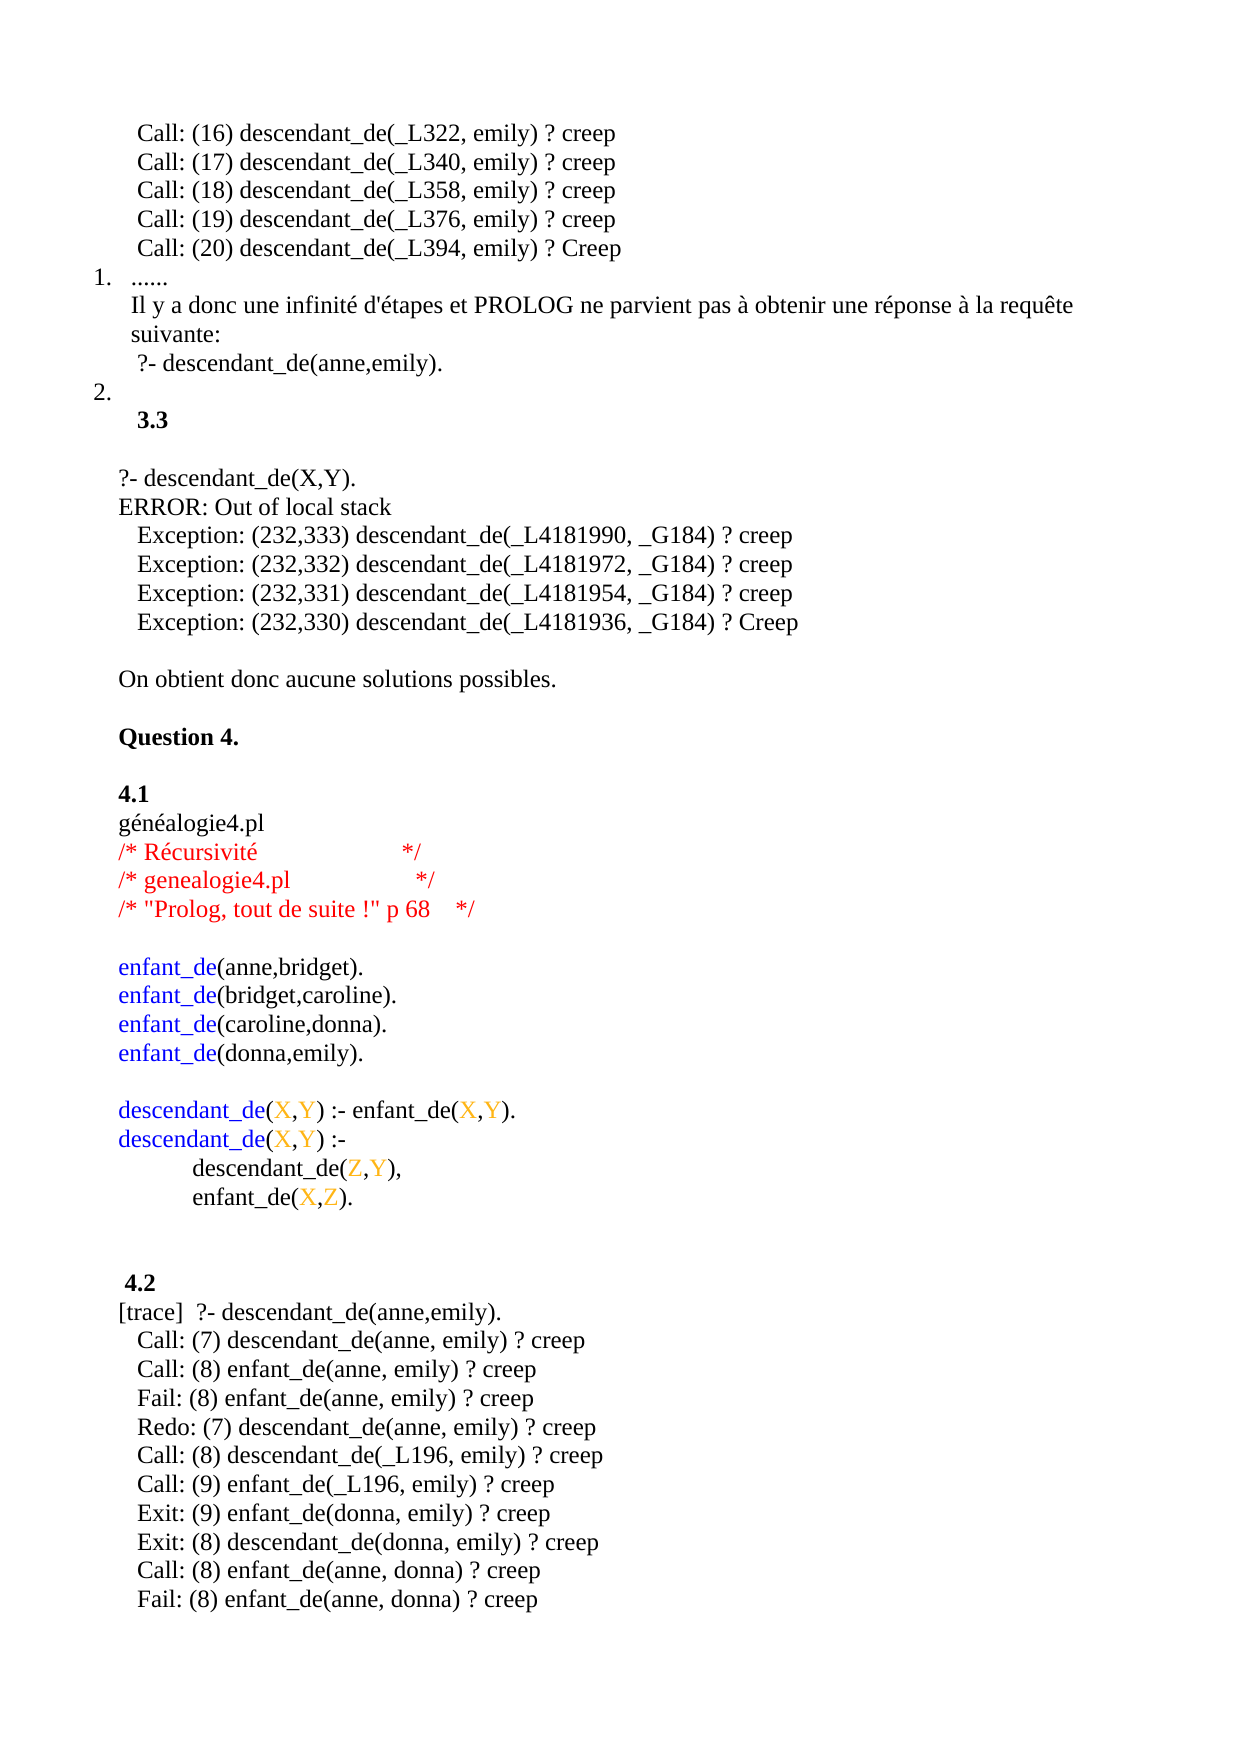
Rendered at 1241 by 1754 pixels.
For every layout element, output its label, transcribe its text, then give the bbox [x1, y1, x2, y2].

text enfant_de(donna,emily). [118, 1038, 1122, 1067]
text Exit: (9) enfant_de(donna, emily) ? creep [118, 1498, 1122, 1527]
text Fail: (8) enfant_de(anne, emily) ? creep [118, 1383, 1122, 1412]
text On obtient donc aucune solutions possibles. [118, 636, 1122, 693]
text /* "Prolog, tout de suite !" p 68 */ [118, 894, 1122, 923]
text Exit: (8) descendant_de(donna, emily) ? creep [118, 1527, 1122, 1556]
text ?- descendant_de(X,Y). [118, 434, 1122, 492]
text Call: (9) enfant_de(_L196, emily) ? creep [118, 1469, 1122, 1498]
list 3.3 [118, 377, 1122, 434]
text généalogie4.pl /* Récursivité */ [118, 808, 1122, 866]
text descendant_de(X,Y) :- enfant_de(X,Y). [118, 1096, 1122, 1124]
text ERROR: Out of local stack [118, 492, 1122, 521]
text Call: (7) descendant_de(anne, emily) ? creep [118, 1326, 1122, 1354]
text Fail: (8) enfant_de(anne, donna) ? creep [118, 1584, 1122, 1613]
text Exception: (232,331) descendant_de(_L4181954, _G184) ? creep [118, 578, 1122, 607]
text [trace] ?- descendant_de(anne,emily). [118, 1297, 1122, 1326]
text Call: (20) descendant_de(_L394, emily) ? Creep [118, 233, 1122, 262]
text Exception: (232,330) descendant_de(_L4181936, _G184) ? Creep [118, 607, 1122, 636]
text enfant_de(anne,bridget). [118, 952, 1122, 981]
text Call: (16) descendant_de(_L322, emily) ? creep [118, 118, 1122, 147]
text Call: (8) descendant_de(_L196, emily) ? creep [118, 1441, 1122, 1469]
text enfant_de(bridget,caroline). [118, 981, 1122, 1009]
text descendant_de(Z,Y), [118, 1153, 1122, 1182]
text enfant_de(X,Z). [118, 1182, 1122, 1211]
text /* genealogie4.pl */ [118, 866, 1122, 894]
text 4.1 [118, 751, 1122, 808]
text Exception: (232,333) descendant_de(_L4181990, _G184) ? creep [118, 521, 1122, 549]
list ...... Il y a donc une infinité d'étapes et PROLOG ne parvient pas à obtenir une réponse à la requête suivante: ?- descendant_de(anne,emily). [118, 262, 1122, 377]
text Question 4. [118, 722, 1122, 751]
text 4.2 [118, 1211, 1122, 1297]
text Call: (19) descendant_de(_L376, emily) ? creep [118, 204, 1122, 233]
text enfant_de(caroline,donna). [118, 1009, 1122, 1038]
text descendant_de(X,Y) :- [118, 1124, 1122, 1153]
text Exception: (232,332) descendant_de(_L4181972, _G184) ? creep [118, 549, 1122, 578]
text Call: (18) descendant_de(_L358, emily) ? creep [118, 176, 1122, 204]
text Redo: (7) descendant_de(anne, emily) ? creep [118, 1412, 1122, 1441]
text Call: (8) enfant_de(anne, donna) ? creep [118, 1556, 1122, 1584]
text Call: (17) descendant_de(_L340, emily) ? creep [118, 147, 1122, 176]
text Call: (8) enfant_de(anne, emily) ? creep [118, 1354, 1122, 1383]
